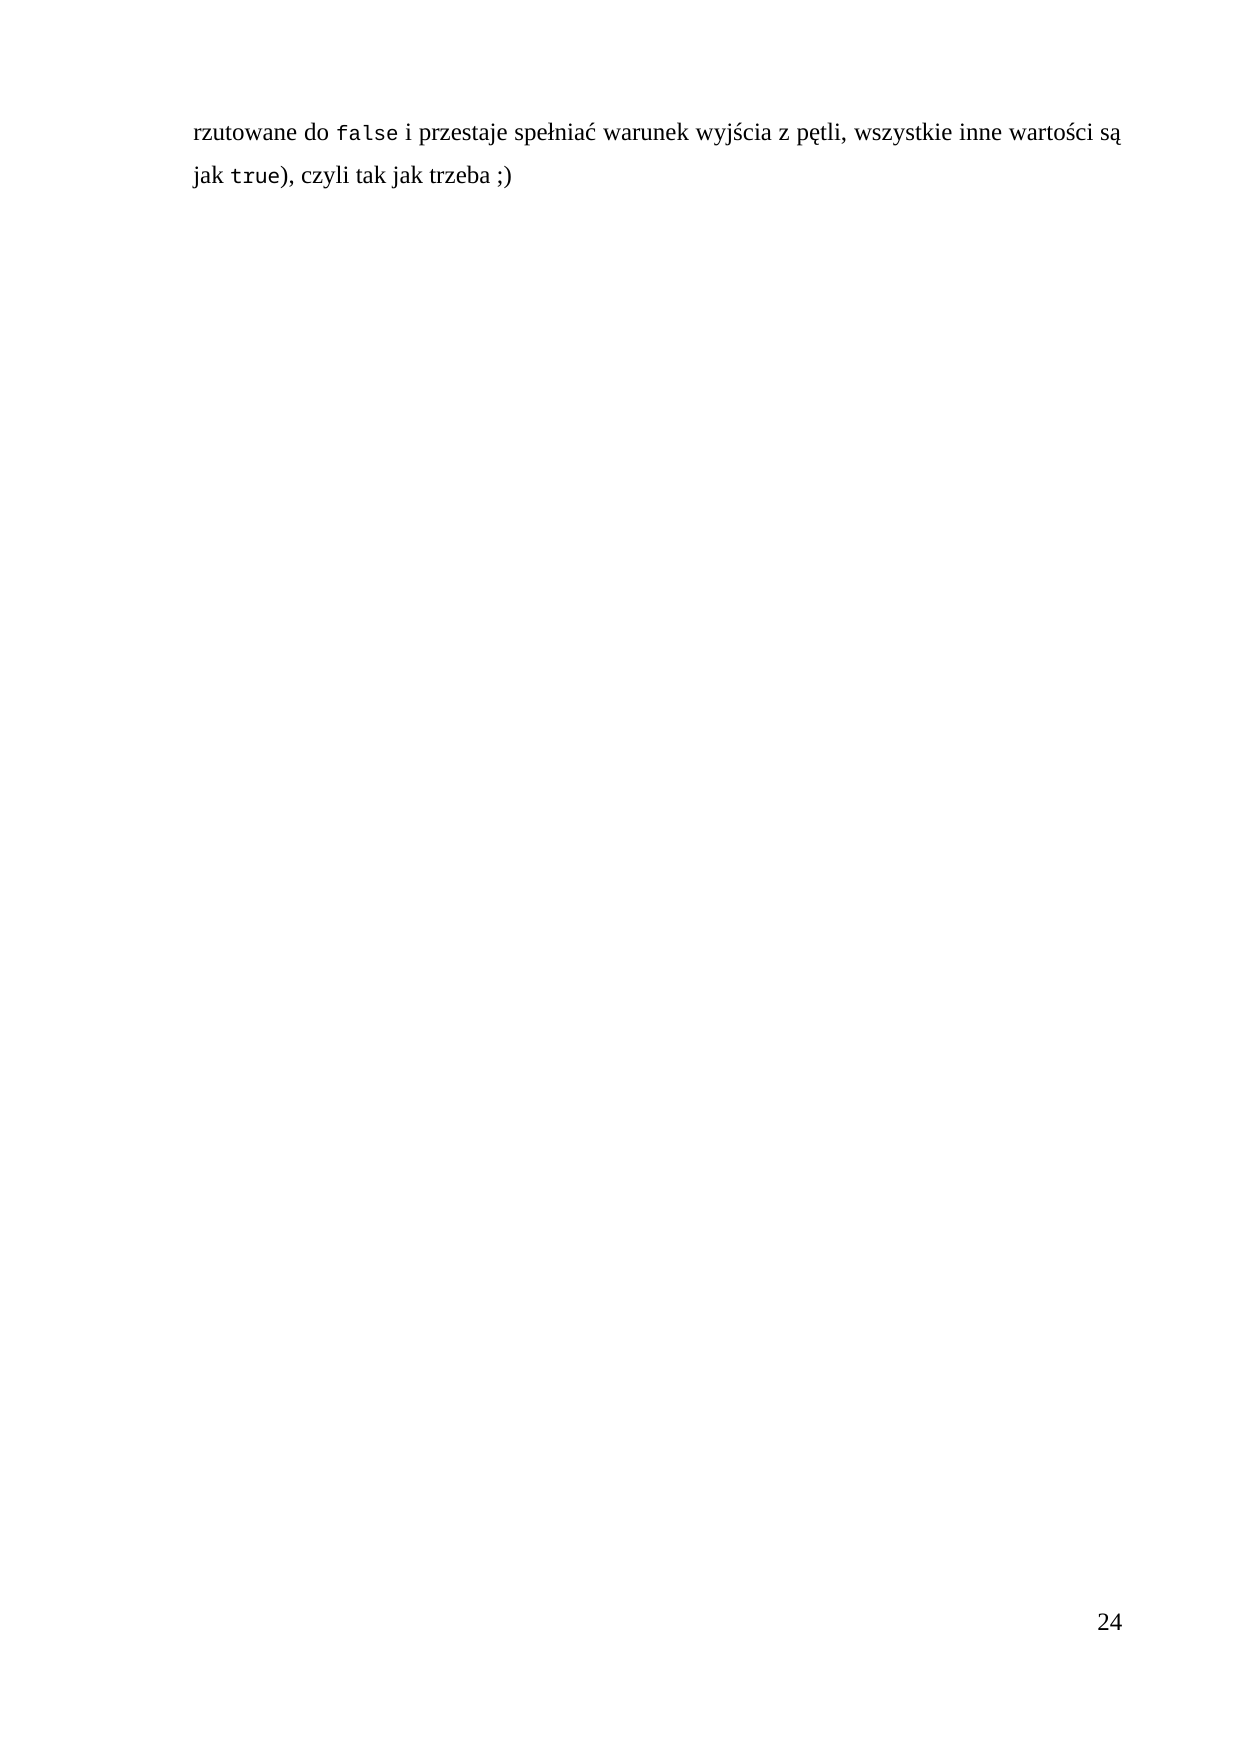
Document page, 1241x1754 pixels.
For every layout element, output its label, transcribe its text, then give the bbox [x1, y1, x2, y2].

list rzutowane do false i przestaje spełniać warunek wyjścia z pętli, wszystkie inne wartości są jak true), czyli tak jak trzeba ;) [156, 118, 1122, 189]
